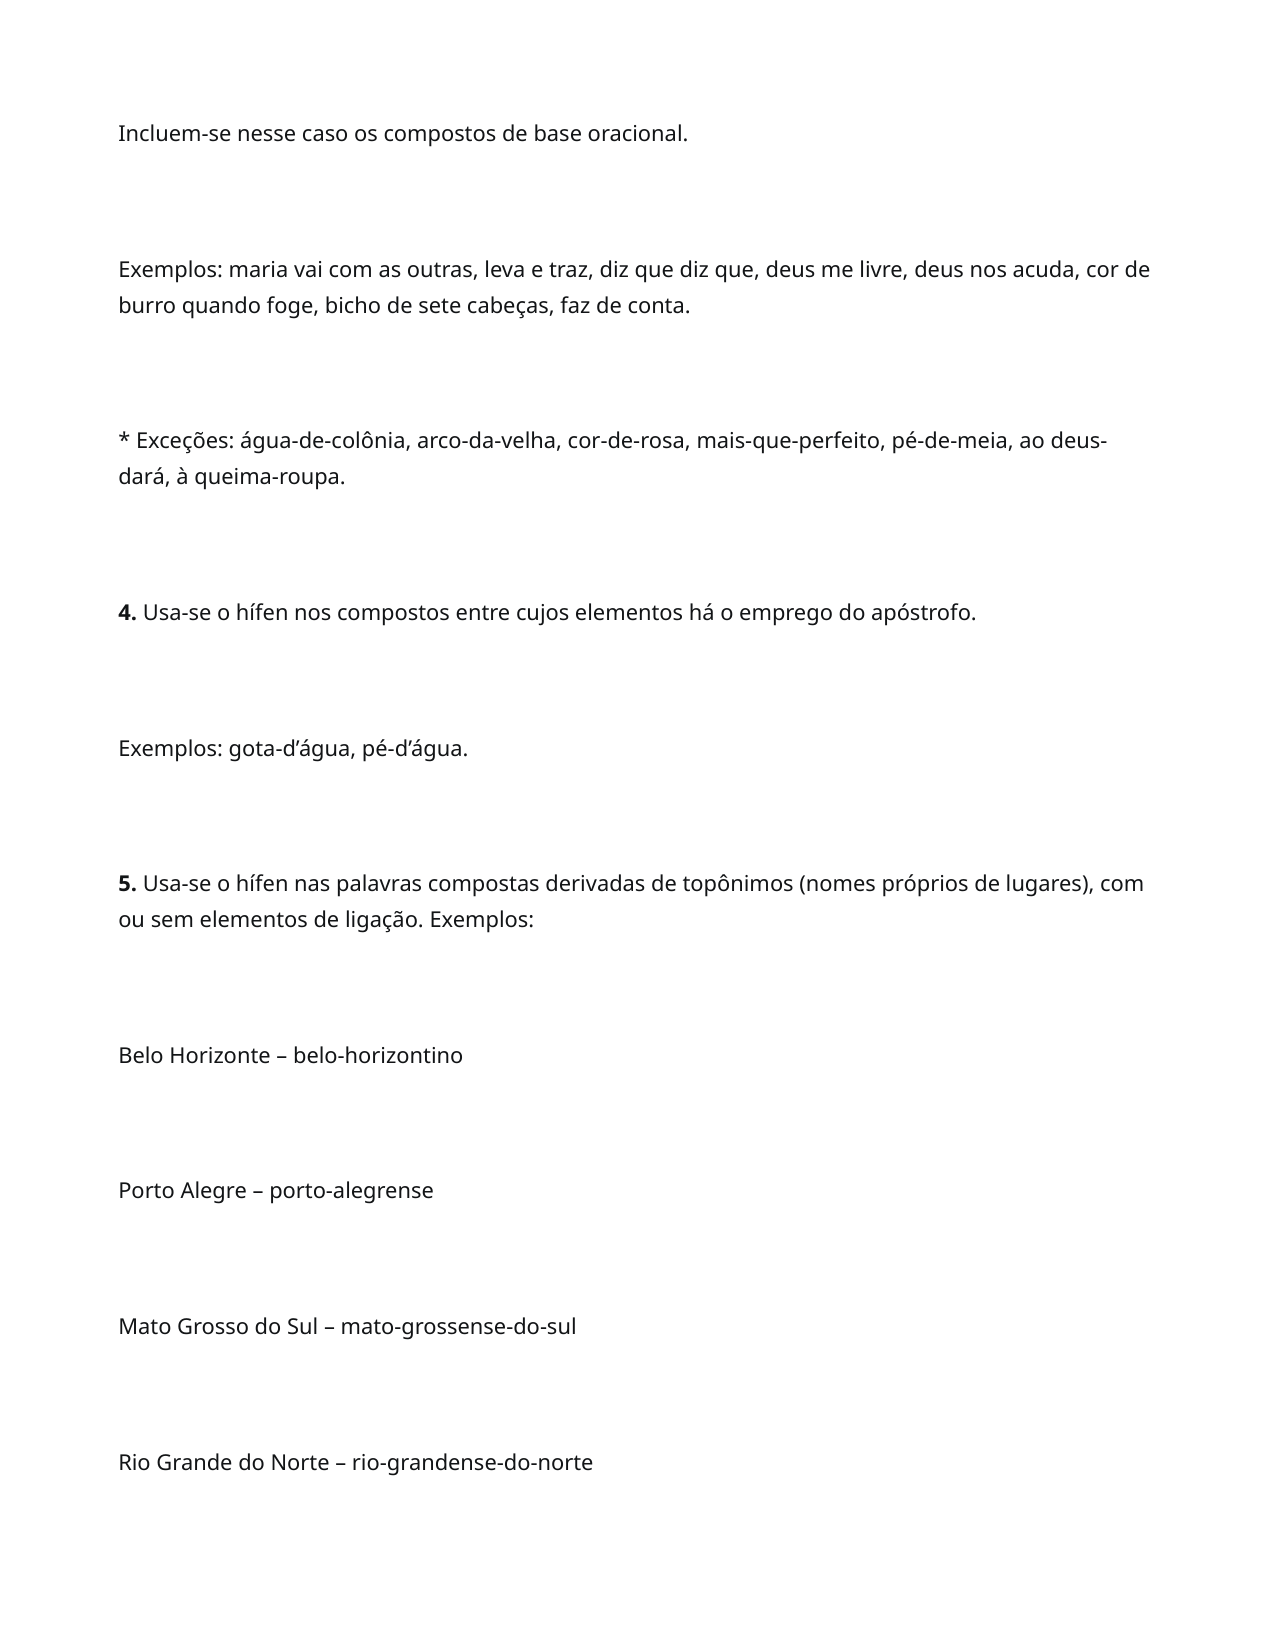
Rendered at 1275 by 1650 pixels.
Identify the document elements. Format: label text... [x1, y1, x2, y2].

text 5. Usa-se o hífen nas palavras compostas derivadas de topônimos (nomes próprios de lugares), com ou sem elementos de ligação. Exemplos: [118, 868, 1157, 934]
text Exemplos: gota-d’água, pé-d’água. [118, 732, 1157, 762]
text Rio Grande do Norte – rio-grandense-do-norte [118, 1447, 1157, 1477]
text Incluem-se nesse caso os compostos de base oracional. [118, 118, 1157, 148]
text * Exceções: água-de-colônia, arco-da-velha, cor-de-rosa, mais-que-perfeito, pé-de-meia, ao deus-dará, à queima-roupa. [118, 425, 1157, 491]
text Porto Alegre – porto-alegrense [118, 1175, 1157, 1205]
text Belo Horizonte – belo-horizontino [118, 1040, 1157, 1069]
text Mato Grosso do Sul – mato-grossense-do-sul [118, 1311, 1157, 1341]
text 4. Usa-se o hífen nos compostos entre cujos elementos há o emprego do apóstrofo. [118, 597, 1157, 627]
text Exemplos: maria vai com as outras, leva e traz, diz que diz que, deus me livre, deus nos acuda, cor de burro quando foge, bicho de sete cabeças, faz de conta. [118, 254, 1157, 319]
